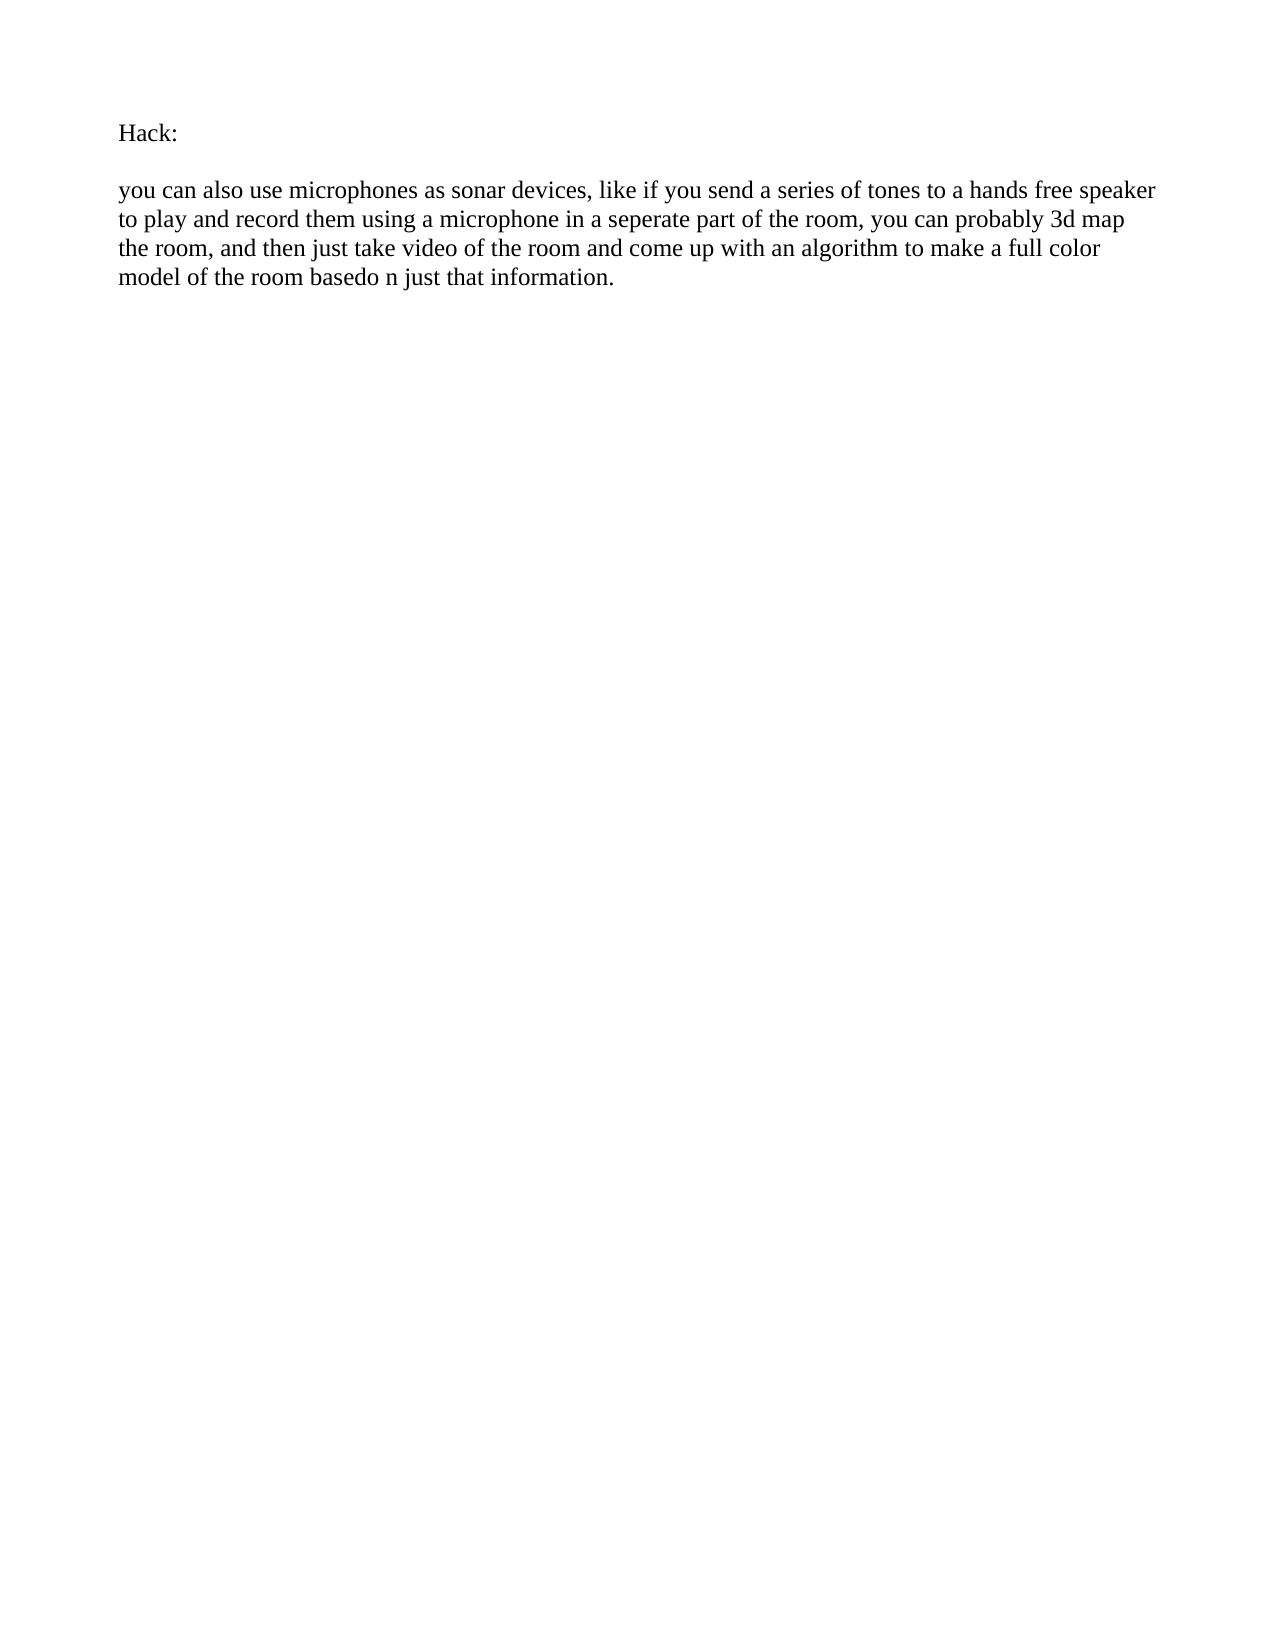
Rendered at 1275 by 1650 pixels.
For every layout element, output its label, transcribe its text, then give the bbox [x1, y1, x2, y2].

text you can also use microphones as sonar devices, like if you send a series of tones to a hands free speaker to play and record them using a microphone in a seperate part of the room, you can probably 3d map the room, and then just take video of the room and come up with an algorithm to make a full color model of the room basedo n just that information. [118, 176, 1157, 291]
text Hack: [118, 118, 1157, 147]
